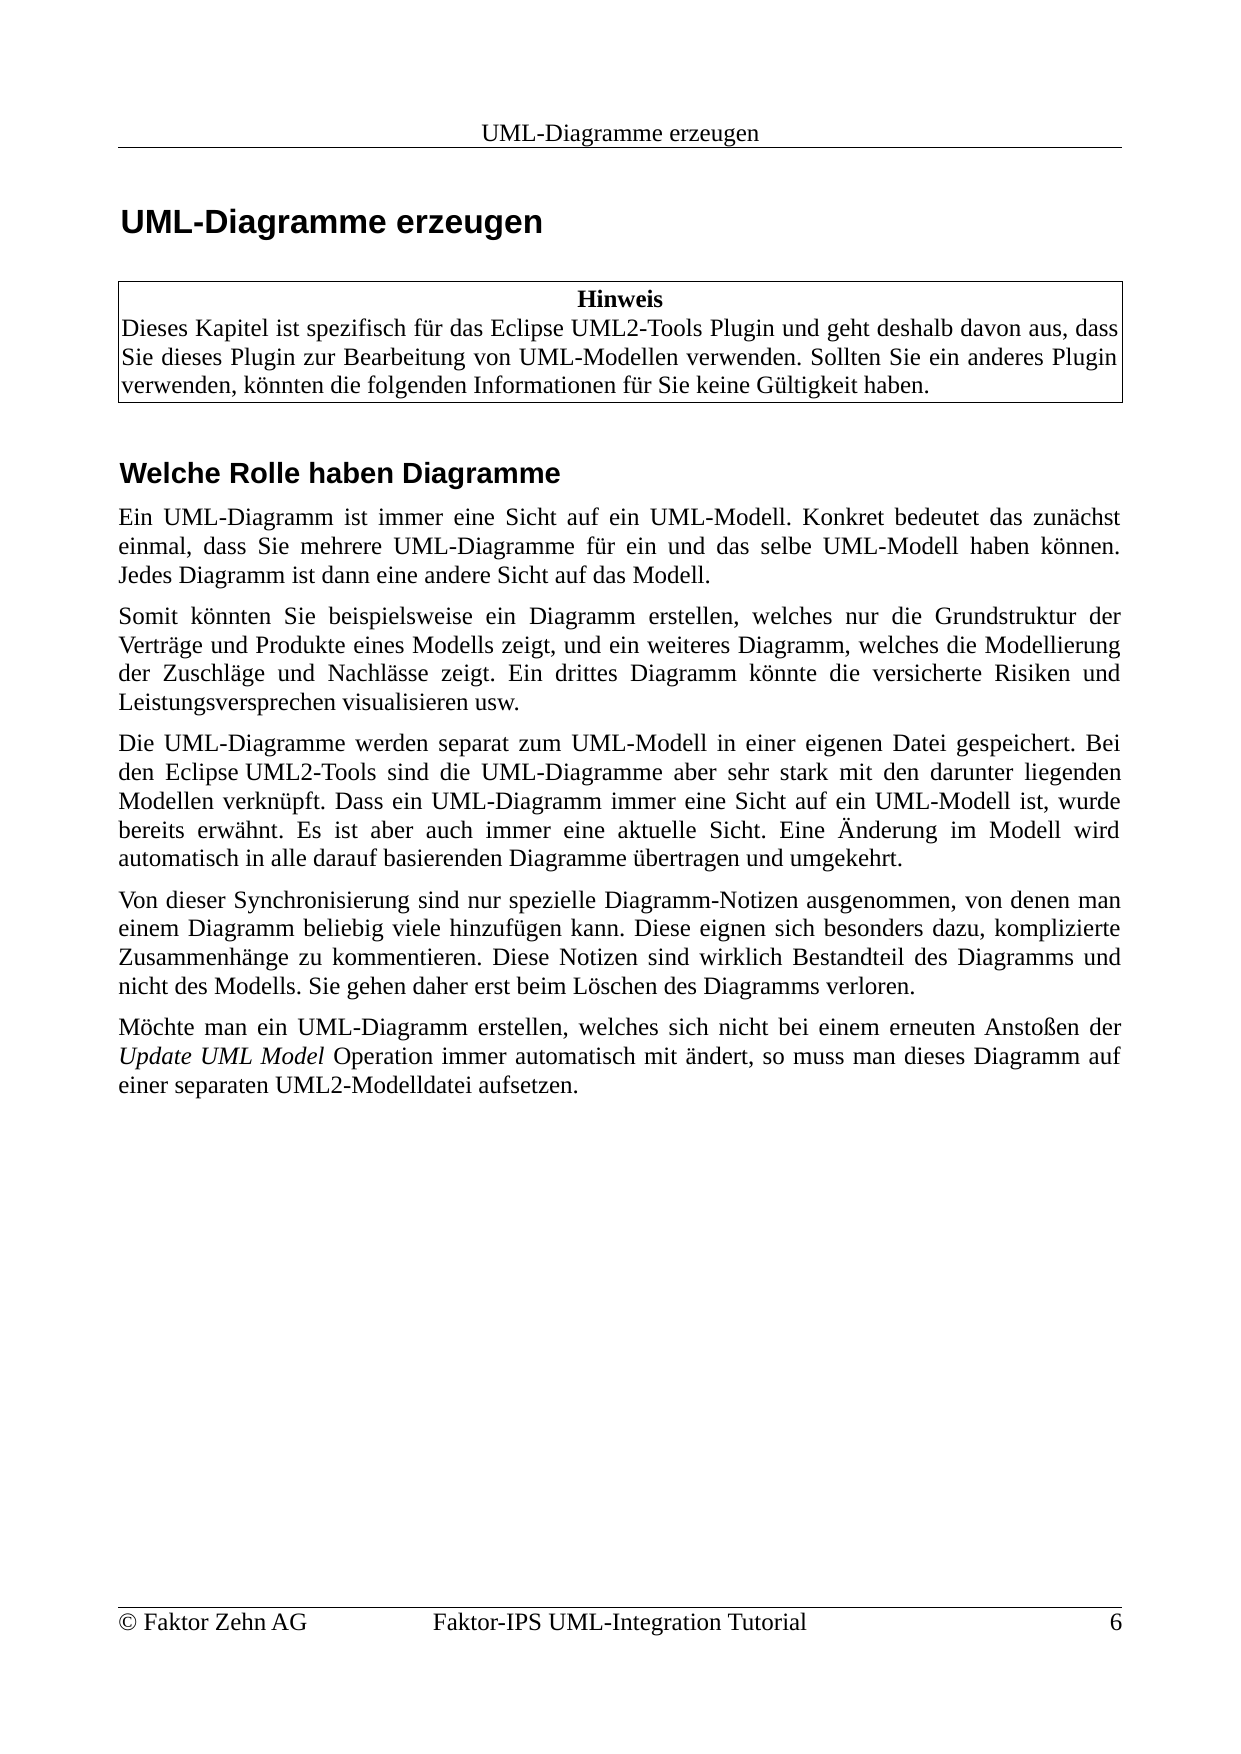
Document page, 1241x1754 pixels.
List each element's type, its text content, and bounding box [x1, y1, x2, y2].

subtitle UML-Diagramme erzeugen [118, 201, 1122, 240]
text Möchte man ein UML-Diagramm erstellen, welches sich nicht bei einem erneuten Anstoßen der Update UML Model Operation immer automatisch mit ändert, so muss man dieses Diagramm auf einer separaten UML2-Modelldatei aufsetzen. [118, 1012, 1122, 1098]
text Somit könnten Sie beispielsweise ein Diagramm erstellen, welches nur die Grundstruktur der Verträge und Produkte eines Modells zeigt, und ein weiteres Diagramm, welches die Modellierung der Zuschläge und Nachlässe zeigt. Ein drittes Diagramm könnte die versicherte Risiken und Leistungsversprechen visualisieren usw. [118, 601, 1122, 716]
text Von dieser Synchronisierung sind nur spezielle Diagramm-Notizen ausgenommen, von denen man einem Diagramm beliebig viele hinzufügen kann. Diese eignen sich besonders dazu, komplizierte Zusammenhänge zu kommentieren. Diese Notizen sind wirklich Bestandteil des Diagramms und nicht des Modells. Sie gehen daher erst beim Löschen des Diagramms verloren. [118, 885, 1122, 1000]
text Dieses Kapitel ist spezifisch für das Eclipse UML2-Tools Plugin und geht deshalb davon aus, dass Sie dieses Plugin zur Bearbeitung von UML-Modellen verwenden. Sollten Sie ein anderes Plugin verwenden, könnten die folgenden Informationen für Sie keine Gültigkeit haben. [119, 310, 1122, 402]
text Ein UML-Diagramm ist immer eine Sicht auf ein UML-Modell. Konkret bedeutet das zunächst einmal, dass Sie mehrere UML-Diagramme für ein und das selbe UML-Modell haben können. Jedes Diagramm ist dann eine andere Sicht auf das Modell. [118, 502, 1122, 588]
text Hinweis [119, 282, 1122, 310]
subtitle Welche Rolle haben Diagramme [118, 456, 1122, 490]
text Die UML-Diagramme werden separat zum UML-Modell in einer eigenen Datei gespeichert. Bei den Eclipse UML2‑Tools sind die UML-Diagramme aber sehr stark mit den darunter liegenden Modellen verknüpft. Dass ein UML-Diagramm immer eine Sicht auf ein UML-Modell ist, wurde bereits erwähnt. Es ist aber auch immer eine aktuelle Sicht. Eine Änderung im Modell wird automatisch in alle darauf basierenden Diagramme übertragen und umgekehrt. [118, 728, 1122, 872]
